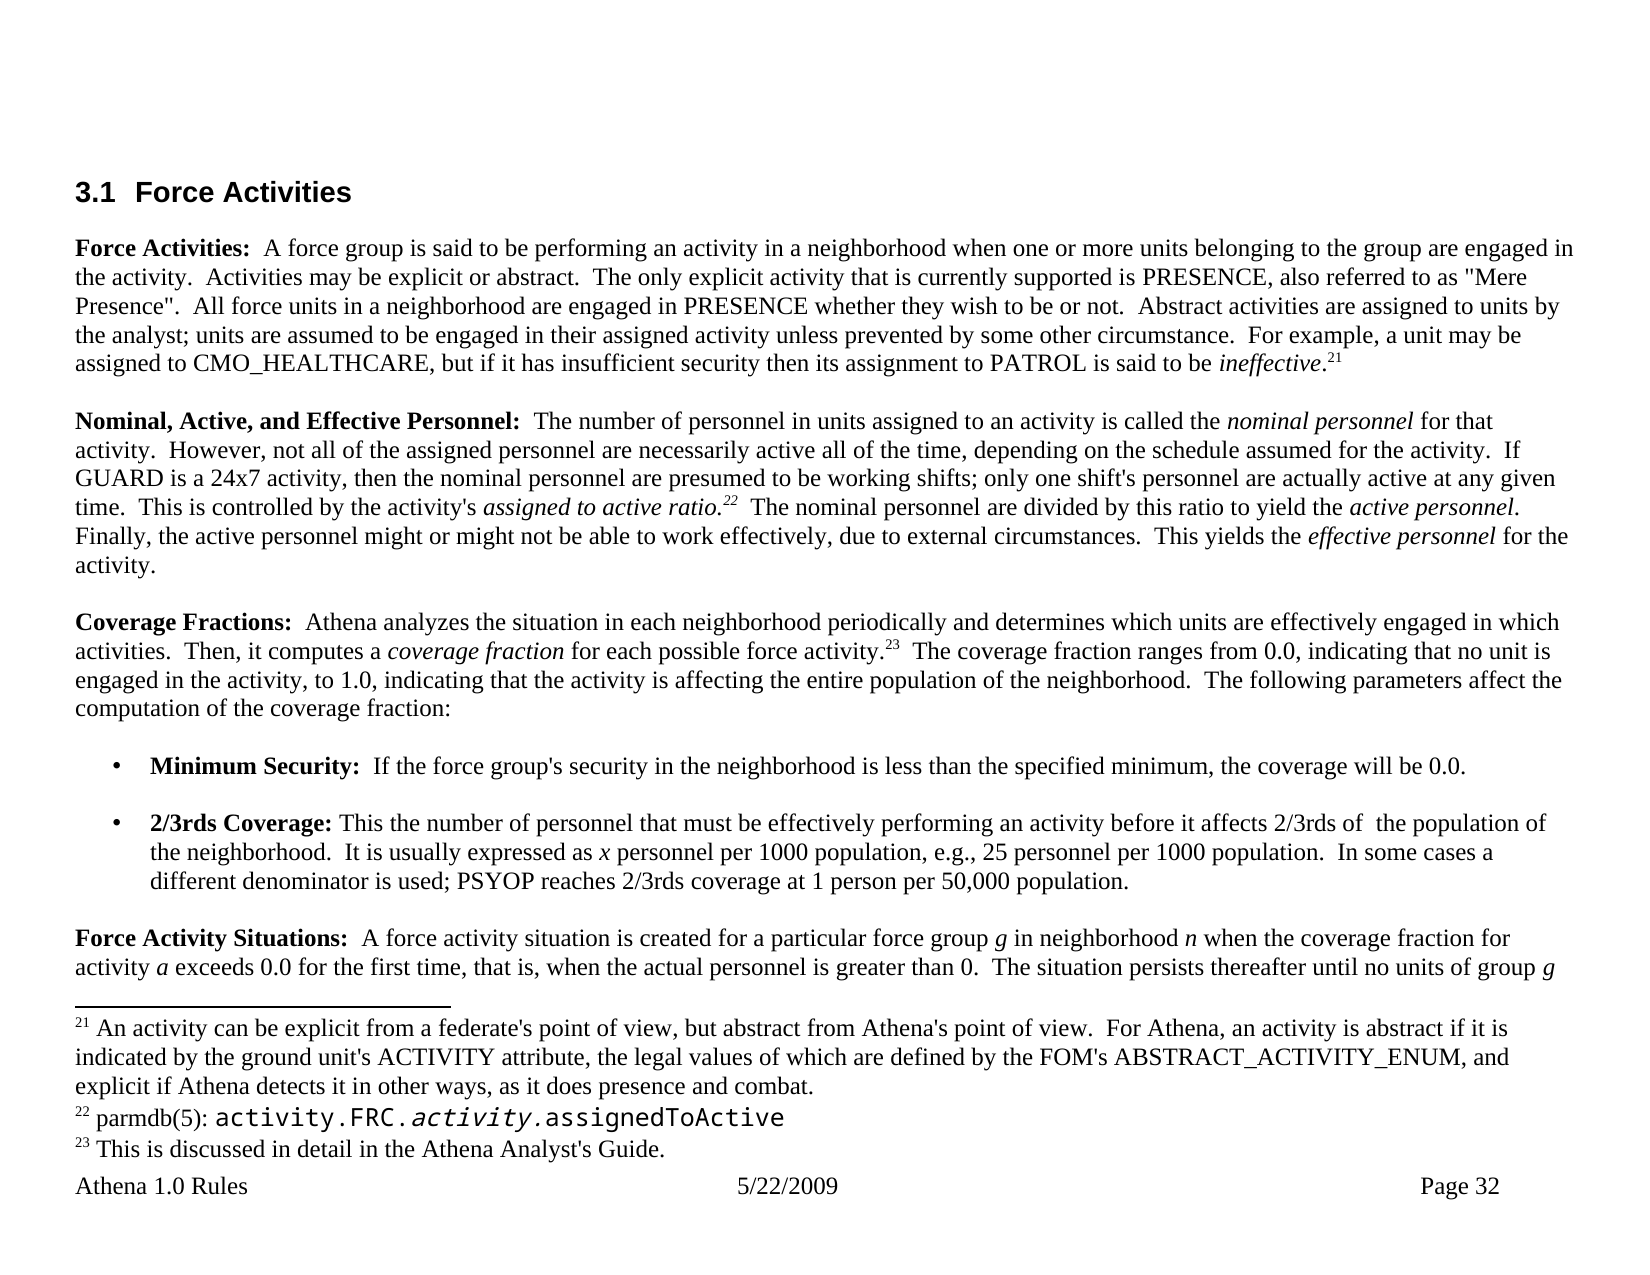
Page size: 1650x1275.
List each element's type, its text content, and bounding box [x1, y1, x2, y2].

text Nominal, Active, and Effective Personnel: The number of personnel in units assigned to an activity is called the nominal personnel for that activity. However, not all of the assigned personnel are necessarily active all of the time, depending on the schedule assumed for the activity. If GUARD is a 24x7 activity, then the nominal personnel are presumed to be working shifts; only one shift's personnel are actually active at any given time. This is controlled by the activity's assigned to active ratio. The nominal personnel are divided by this ratio to yield the active personnel. Finally, the active personnel might or might not be able to work effectively, due to external circumstances. This yields the effective personnel for the activity. [75, 406, 1575, 578]
text Coverage Fractions: Athena analyzes the situation in each neighborhood periodically and determines which units are effectively engaged in which activities. Then, it computes a coverage fraction for each possible force activity. The coverage fraction ranges from 0.0, indicating that no unit is engaged in the activity, to 1.0, indicating that the activity is affecting the entire population of the neighborhood. The following parameters affect the computation of the coverage fraction: [75, 607, 1575, 722]
text An activity can be explicit from a federate's point of view, but abstract from Athena's point of view. For Athena, an activity is abstract if it is indicated by the ground unit's ACTIVITY attribute, the legal values of which are defined by the FOM's ABSTRACT_ACTIVITY_ENUM, and explicit if Athena detects it in other ways, as it does presence and combat. [75, 1013, 1575, 1100]
text This is discussed in detail in the Athena Analyst's Guide. [75, 1134, 1575, 1162]
text Force Activity Situations: A force activity situation is created for a particular force group g in neighborhood n when the coverage fraction for activity a exceeds 0.0 for the first time, that is, when the actual personnel is greater than 0. The situation persists thereafter until no units of group g [75, 923, 1575, 981]
subtitle Force Activities [75, 175, 1575, 208]
list 2/3rds Coverage: This the number of personnel that must be effectively performing an activity before it affects 2/3rds of the population of the neighborhood. It is usually expressed as x personnel per 1000 population, e.g., 25 personnel per 1000 population. In some cases a different denominator is used; PSYOP reaches 2/3rds coverage at 1 person per 50,000 population. [112, 808, 1575, 895]
text Force Activities: A force group is said to be performing an activity in a neighborhood when one or more units belonging to the group are engaged in the activity. Activities may be explicit or abstract. The only explicit activity that is currently supported is PRESENCE, also referred to as "Mere Presence". All force units in a neighborhood are engaged in PRESENCE whether they wish to be or not. Abstract activities are assigned to units by the analyst; units are assumed to be engaged in their assigned activity unless prevented by some other circumstance. For example, a unit may be assigned to CMO_HEALTHCARE, but if it has insufficient security then its assignment to PATROL is said to be ineffective. [75, 233, 1575, 377]
text parmdb(5): activity.FRC.activity.assignedToActive [75, 1100, 1575, 1134]
list Minimum Security: If the force group's security in the neighborhood is less than the specified minimum, the coverage will be 0.0. [112, 751, 1575, 780]
